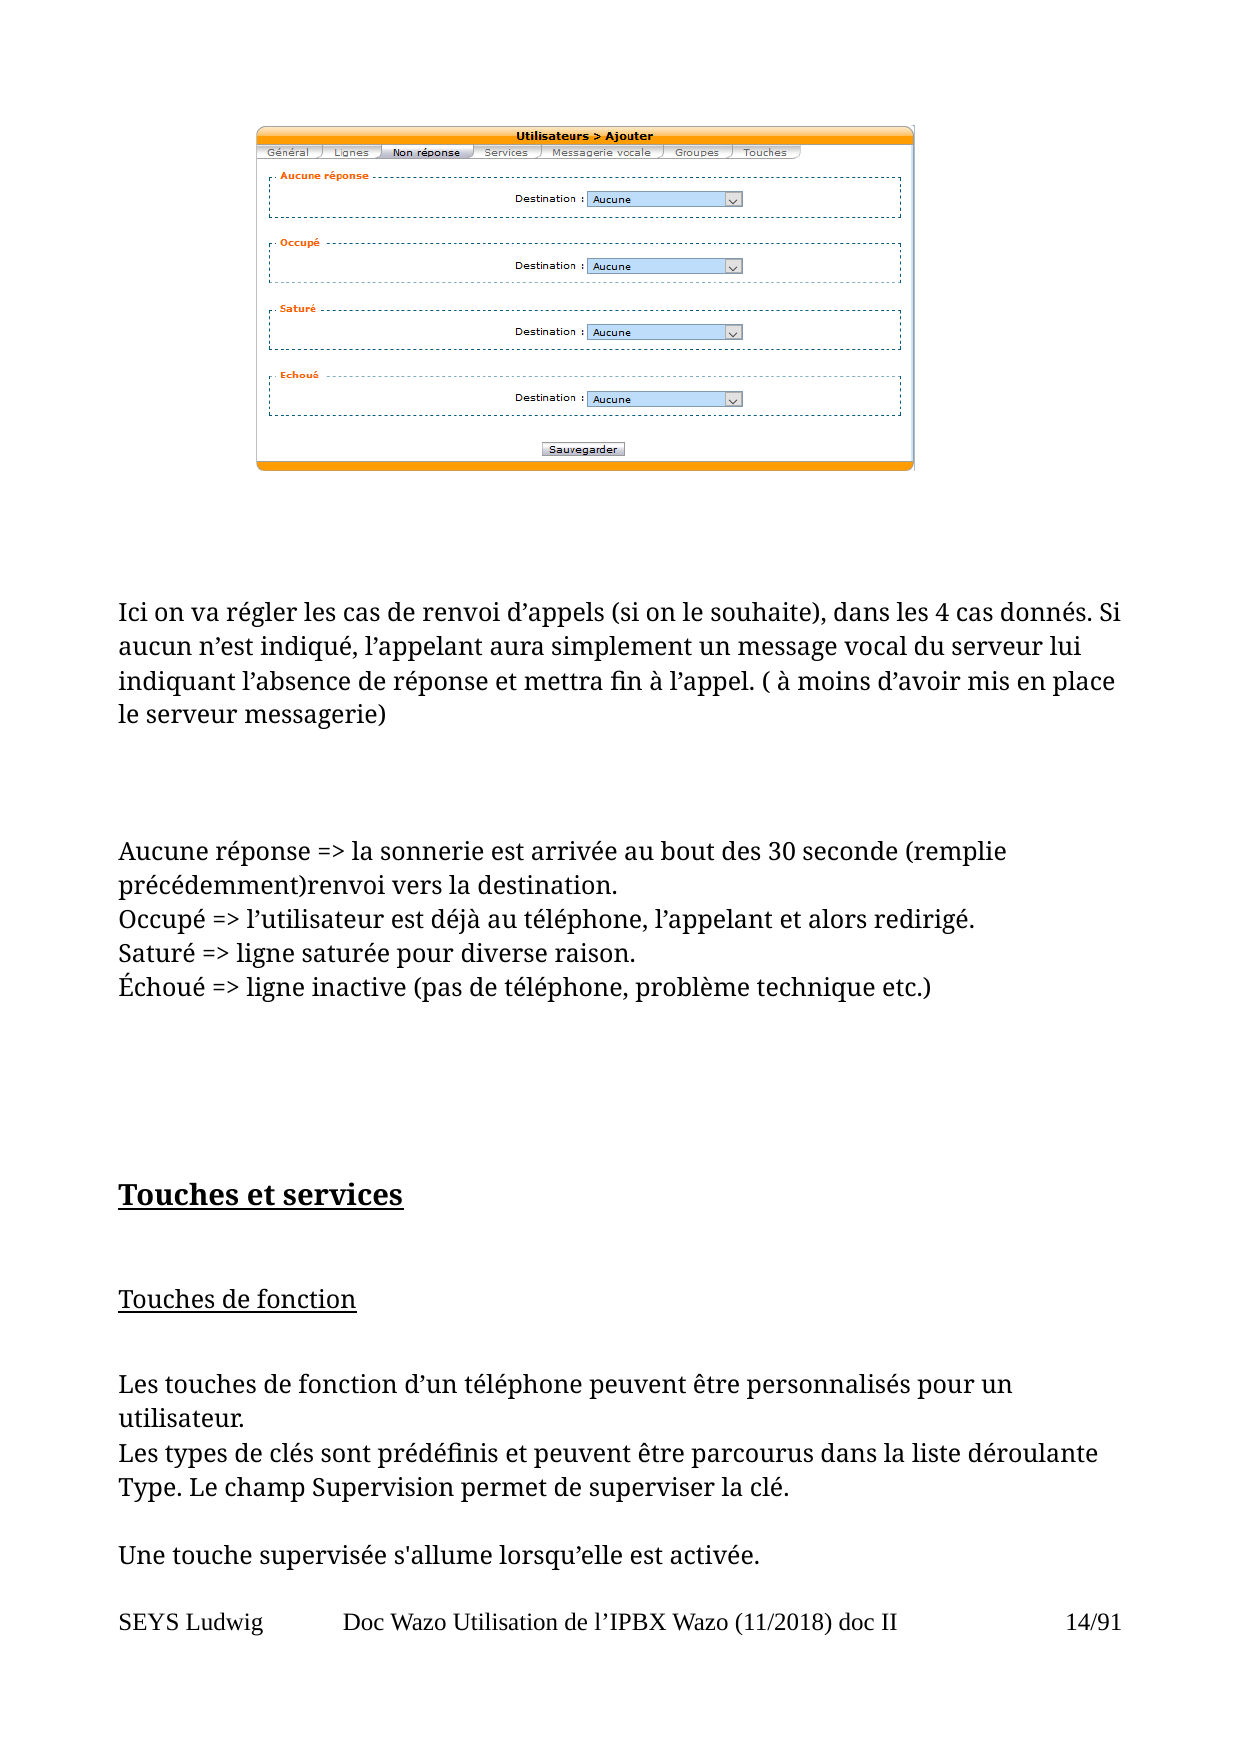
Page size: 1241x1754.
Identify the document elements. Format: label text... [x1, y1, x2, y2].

text Touches de fonction [118, 1282, 1122, 1316]
text Échoué => ligne inactive (pas de téléphone, problème technique etc.) [118, 970, 1122, 1004]
text Occupé => l’utilisateur est déjà au téléphone, l’appelant et alors redirigé. [118, 902, 1122, 936]
text Ici on va régler les cas de renvoi d’appels (si on le souhaite), dans les 4 cas donnés. Si aucun n’est indiqué, l’appelant aura simplement un message vocal du serveur lui indiquant l’absence de réponse et mettra fin à l’appel. ( à moins d’avoir mis en place le serveur messagerie) [118, 595, 1122, 731]
text Les touches de fonction d’un téléphone peuvent être personnalisés pour un utilisateur. [118, 1367, 1122, 1435]
text Touches et services [118, 1174, 1122, 1214]
text Une touche supervisée s'allume lorsqu’elle est activée. [118, 1537, 1122, 1571]
picture [256, 125, 915, 471]
text Saturé => ligne saturée pour diverse raison. [118, 936, 1122, 970]
text Les types de clés sont prédéfinis et peuvent être parcourus dans la liste déroulante Type. Le champ Supervision permet de superviser la clé. [118, 1435, 1122, 1503]
text Aucune réponse => la sonnerie est arrivée au bout des 30 seconde (remplie précédemment)renvoi vers la destination. [118, 833, 1122, 902]
